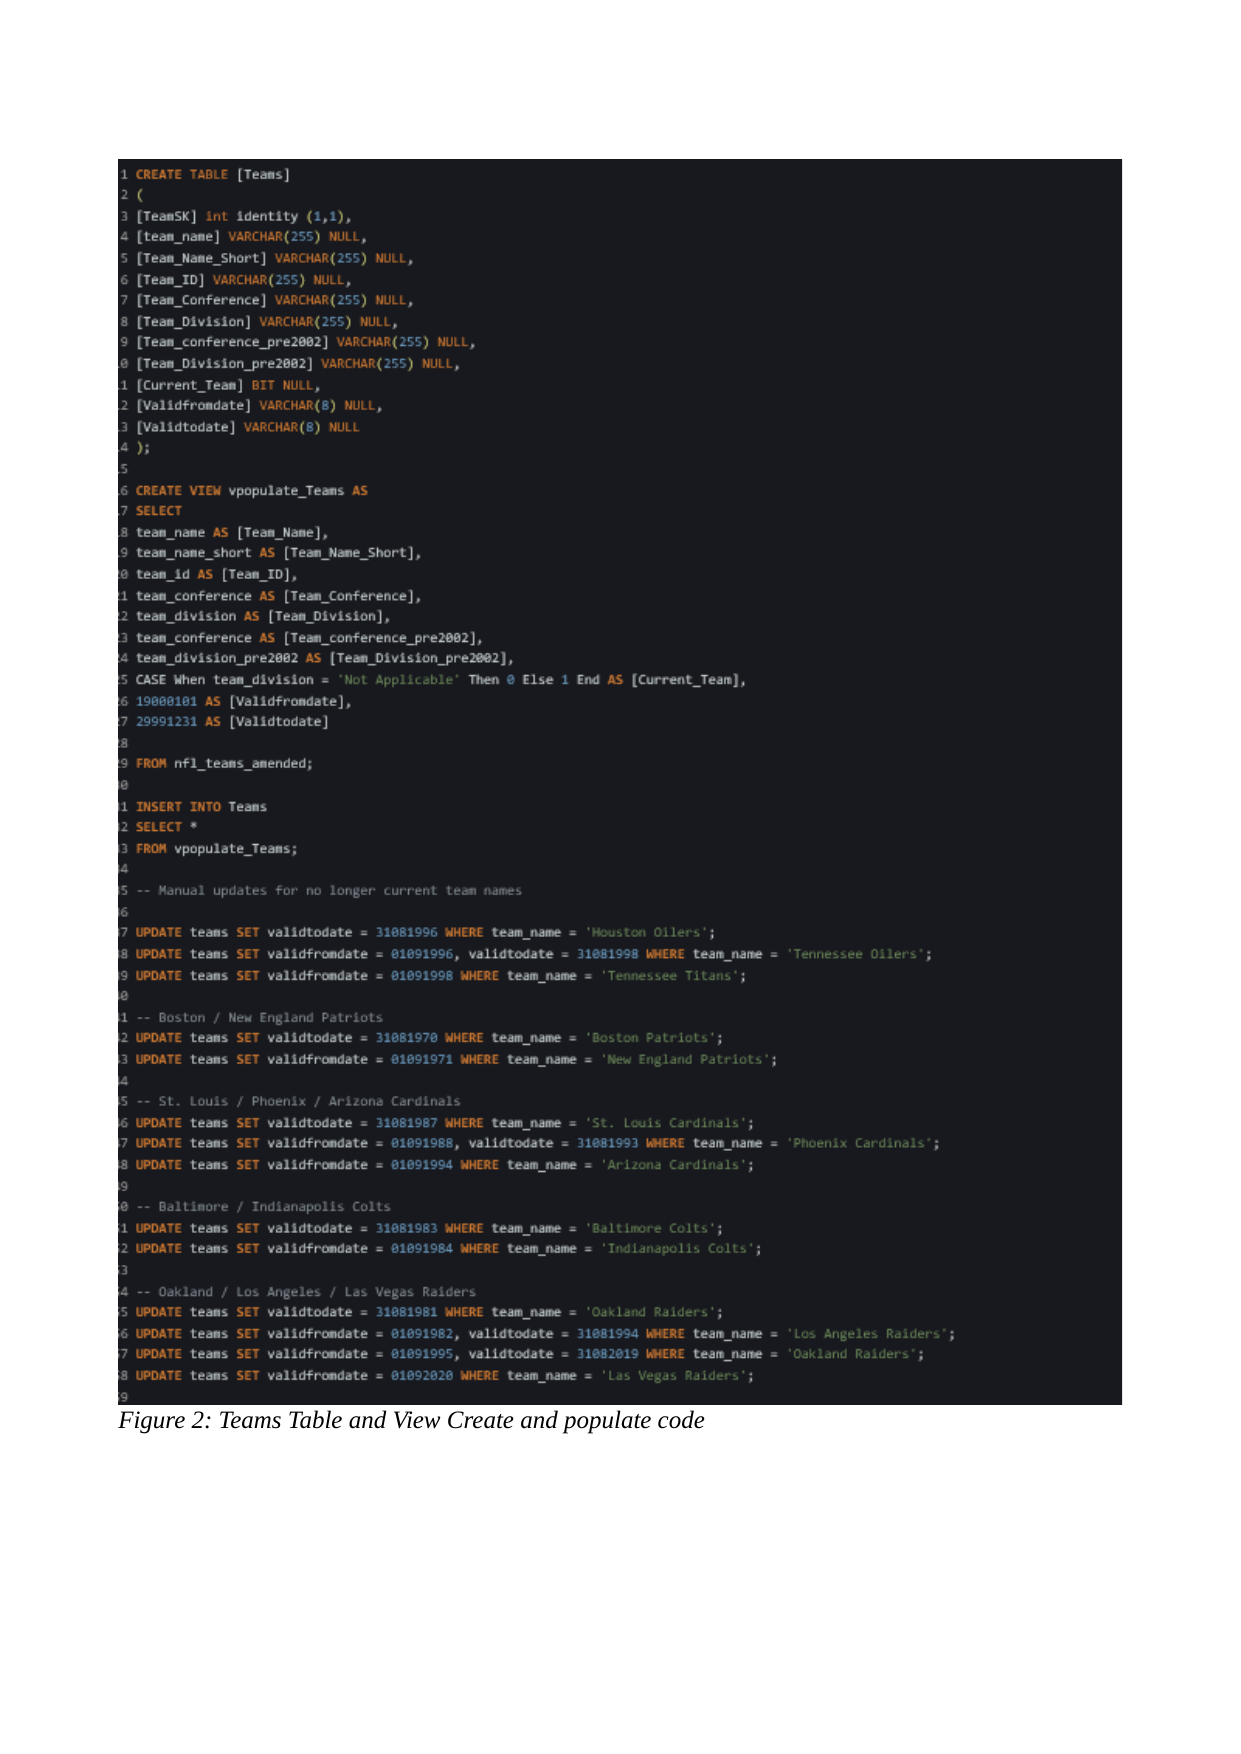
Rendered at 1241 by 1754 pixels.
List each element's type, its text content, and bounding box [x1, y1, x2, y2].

picture [118, 159, 1123, 1405]
text Figure 2: Teams Table and View Create and populate code [118, 1405, 1122, 1434]
